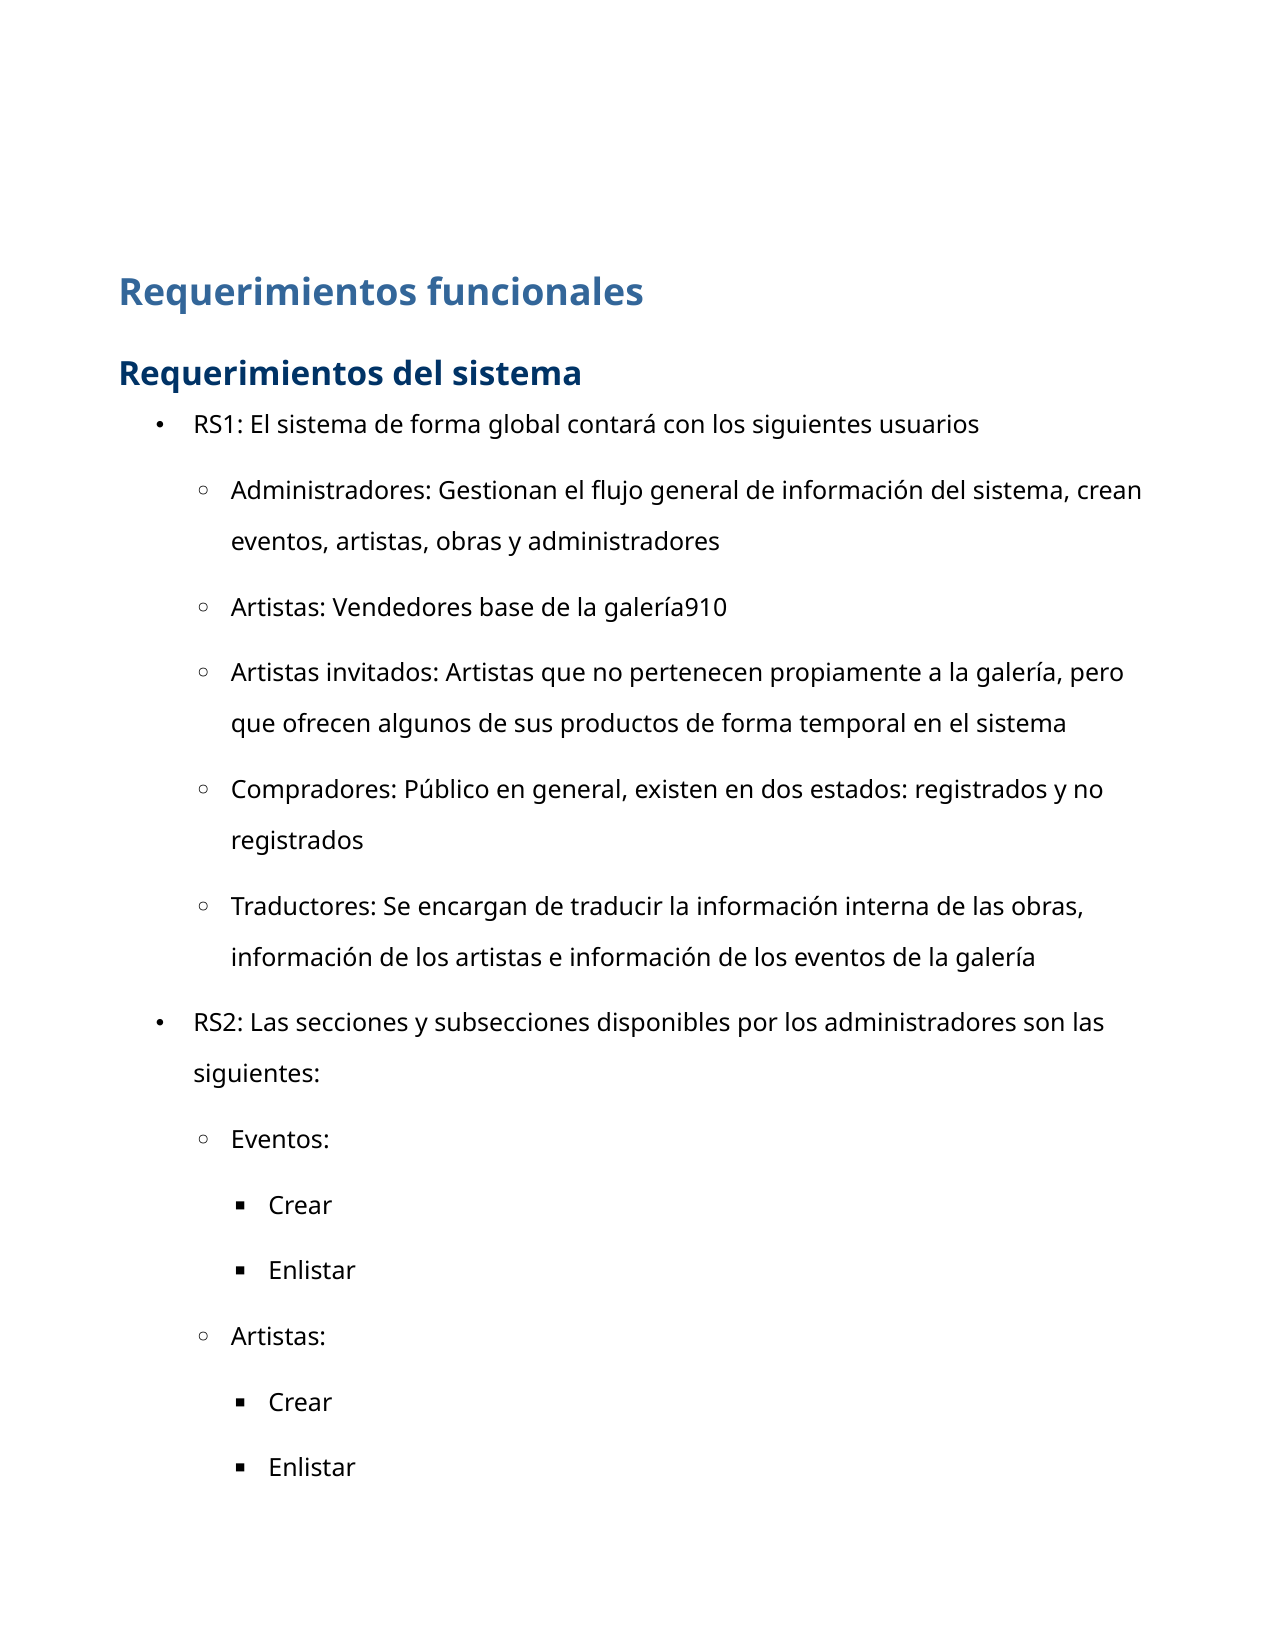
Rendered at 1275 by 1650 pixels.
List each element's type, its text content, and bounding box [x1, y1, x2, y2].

list Enlistar [231, 1253, 1157, 1287]
list Compradores: Público en general, existen en dos estados: registrados y no registrados [193, 772, 1157, 857]
list Artistas invitados: Artistas que no pertenecen propiamente a la galería, pero que ofrecen algunos de sus productos de forma temporal en el sistema [193, 655, 1157, 740]
list RS1: El sistema de forma global contará con los siguientes usuarios [156, 407, 1157, 441]
list Administradores: Gestionan el flujo general de información del sistema, crean eventos, artistas, obras y administradores [193, 473, 1157, 558]
list Artistas: [193, 1319, 1157, 1353]
list Traductores: Se encargan de traducir la información interna de las obras, información de los artistas e información de los eventos de la galería [193, 888, 1157, 973]
subtitle Requerimientos del sistema [118, 349, 1157, 395]
list RS2: Las secciones y subsecciones disponibles por los administradores son las siguientes: [156, 1005, 1157, 1090]
list Artistas: Vendedores base de la galería910 [193, 589, 1157, 623]
list Crear [231, 1187, 1157, 1221]
list Enlistar [231, 1450, 1157, 1484]
list Crear [231, 1384, 1157, 1418]
list Eventos: [193, 1122, 1157, 1156]
subtitle Requerimientos funcionales [118, 265, 1157, 316]
